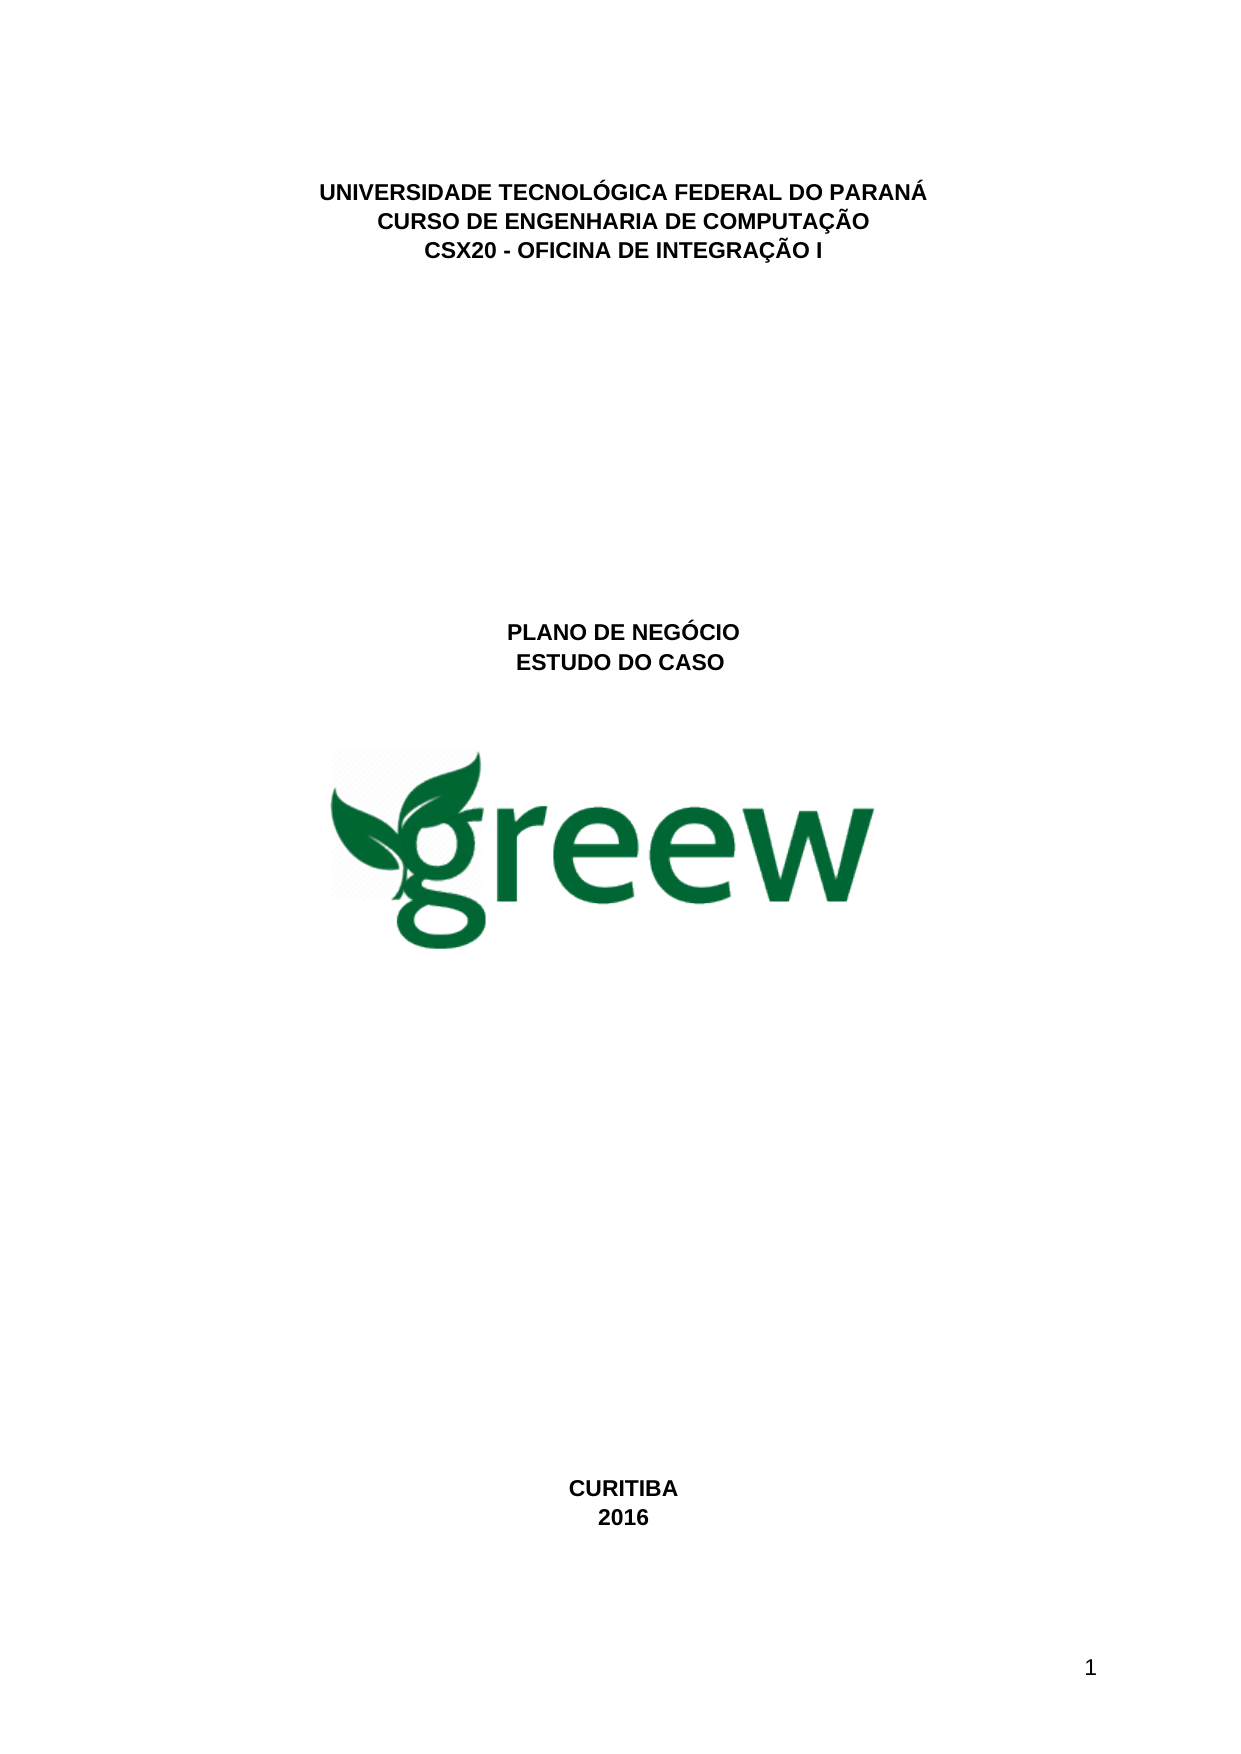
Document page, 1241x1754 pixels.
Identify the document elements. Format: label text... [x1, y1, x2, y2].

text UNIVERSIDADE TECNOLÓGICA FEDERAL DO PARANÁ [150, 179, 1097, 205]
picture [325, 748, 885, 954]
text CSX20 - OFICINA DE INTEGRAÇÃO I [150, 238, 1097, 264]
text PLANO DE NEGÓCIO [150, 620, 1097, 646]
text CURITIBA [150, 1475, 1097, 1501]
text CURSO DE ENGENHARIA DE COMPUTAÇÃO [150, 209, 1097, 234]
text 2016 [150, 1505, 1097, 1530]
text ESTUDO DO CASO [150, 649, 1097, 675]
